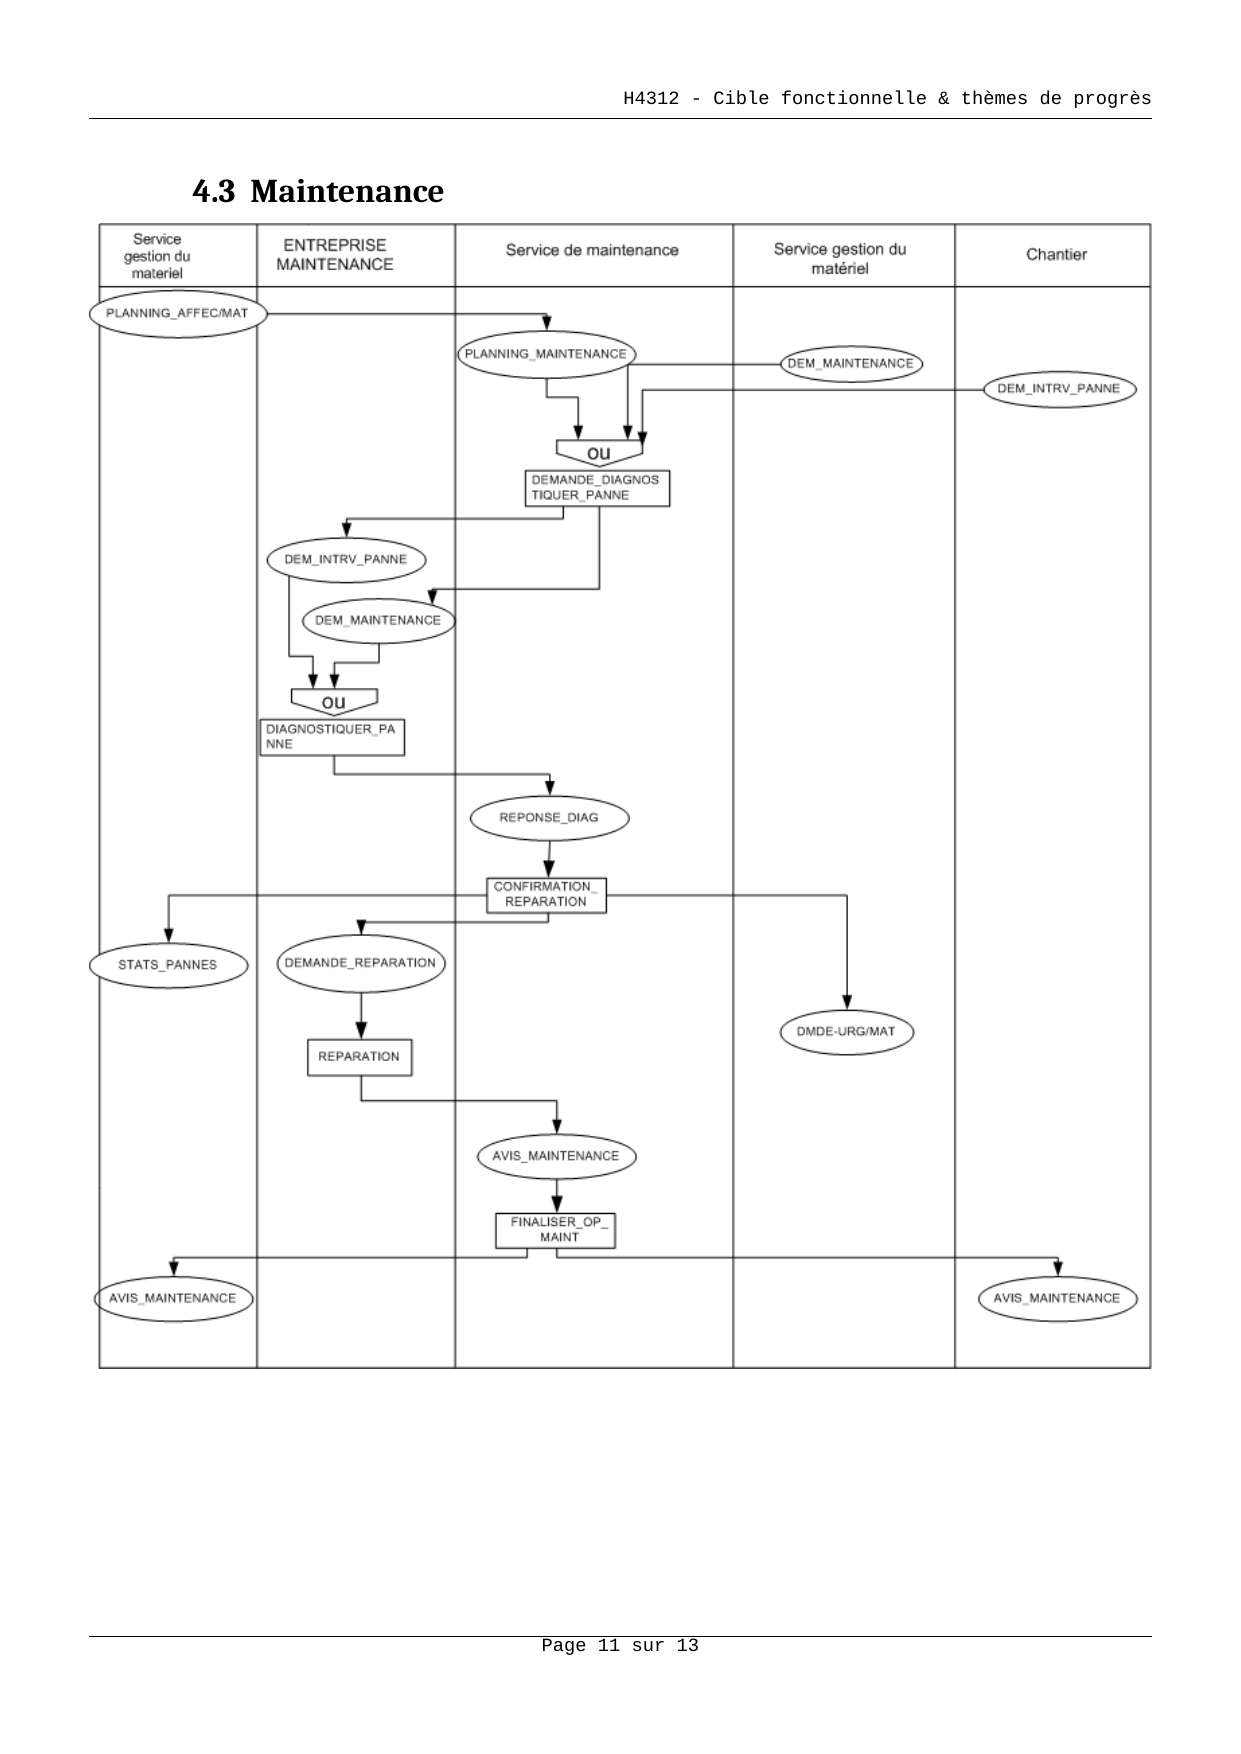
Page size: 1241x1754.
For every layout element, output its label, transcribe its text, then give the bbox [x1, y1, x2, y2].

picture [88, 223, 1152, 1369]
subtitle Maintenance [133, 172, 1152, 211]
